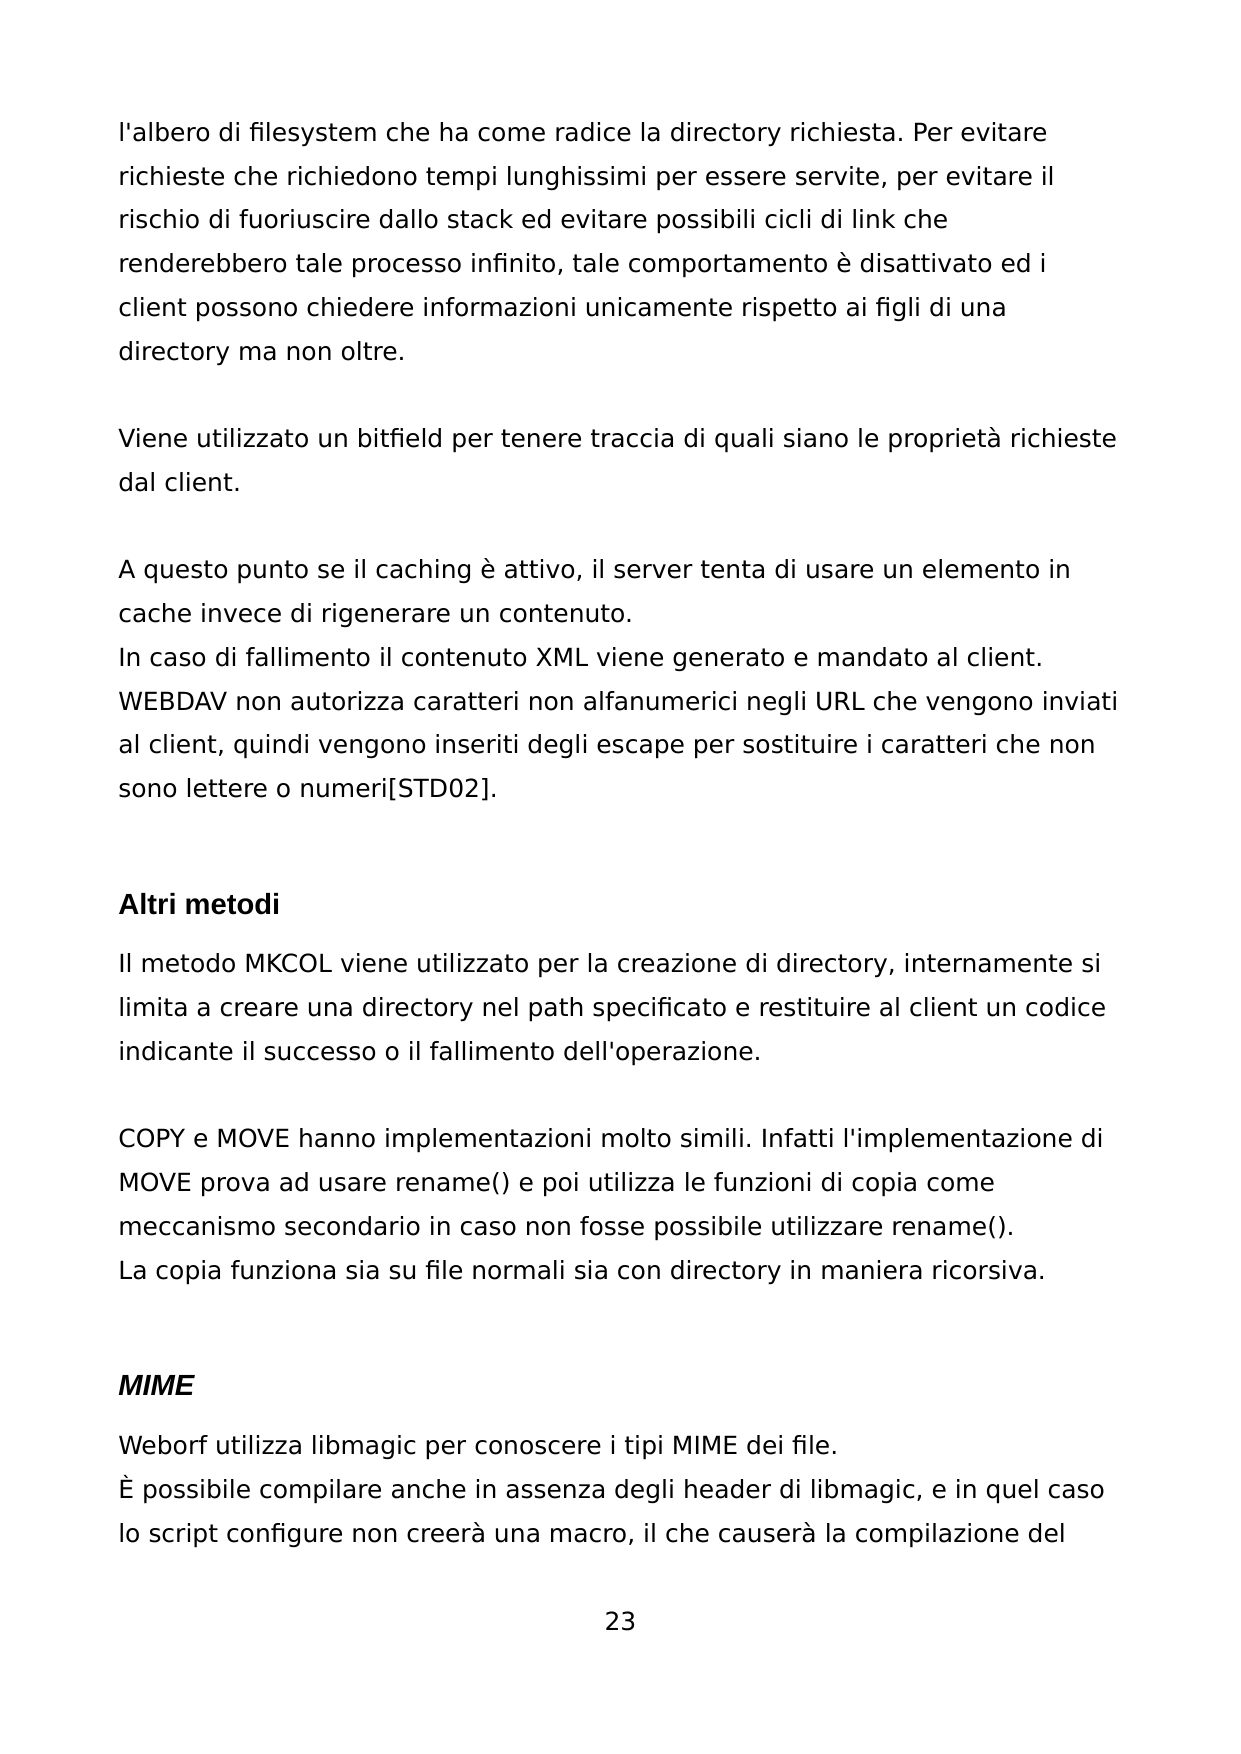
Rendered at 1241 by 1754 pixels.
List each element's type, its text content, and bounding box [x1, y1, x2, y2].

text Weborf utilizza libmagic per conoscere i tipi MIME dei file. [118, 1431, 1122, 1460]
subtitle MIME [118, 1368, 1122, 1402]
text Viene utilizzato un bitfield per tenere traccia di quali siano le proprietà richieste dal client. [118, 424, 1122, 497]
subtitle Altri metodi [118, 887, 1122, 920]
text l'albero di filesystem che ha come radice la directory richiesta. Per evitare richieste che richiedono tempi lunghissimi per essere servite, per evitare il rischio di fuoriuscire dallo stack ed evitare possibili cicli di link che renderebbero tale processo infinito, tale comportamento è disattivato ed i client possono chiedere informazioni unicamente rispetto ai figli di una directory ma non oltre. [118, 118, 1122, 366]
text WEBDAV non autorizza caratteri non alfanumerici negli URL che vengono inviati al client, quindi vengono inseriti degli escape per sostituire i caratteri che non sono lettere o numeri[STD02]. [118, 687, 1122, 803]
text È possibile compilare anche in assenza degli header di libmagic, e in quel caso lo script configure non creerà una macro, il che causerà la compilazione del [118, 1475, 1122, 1548]
text La copia funziona sia su file normali sia con directory in maniera ricorsiva. [118, 1256, 1122, 1285]
text In caso di fallimento il contenuto XML viene generato e mandato al client. [118, 643, 1122, 672]
text Il metodo MKCOL viene utilizzato per la creazione di directory, internamente si limita a creare una directory nel path specificato e restituire al client un codice indicante il successo o il fallimento dell'operazione. [118, 950, 1122, 1066]
text A questo punto se il caching è attivo, il server tenta di usare un elemento in cache invece di rigenerare un contenuto. [118, 556, 1122, 628]
text COPY e MOVE hanno implementazioni molto simili. Infatti l'implementazione di MOVE prova ad usare rename() e poi utilizza le funzioni di copia come meccanismo secondario in caso non fosse possibile utilizzare rename(). [118, 1125, 1122, 1241]
